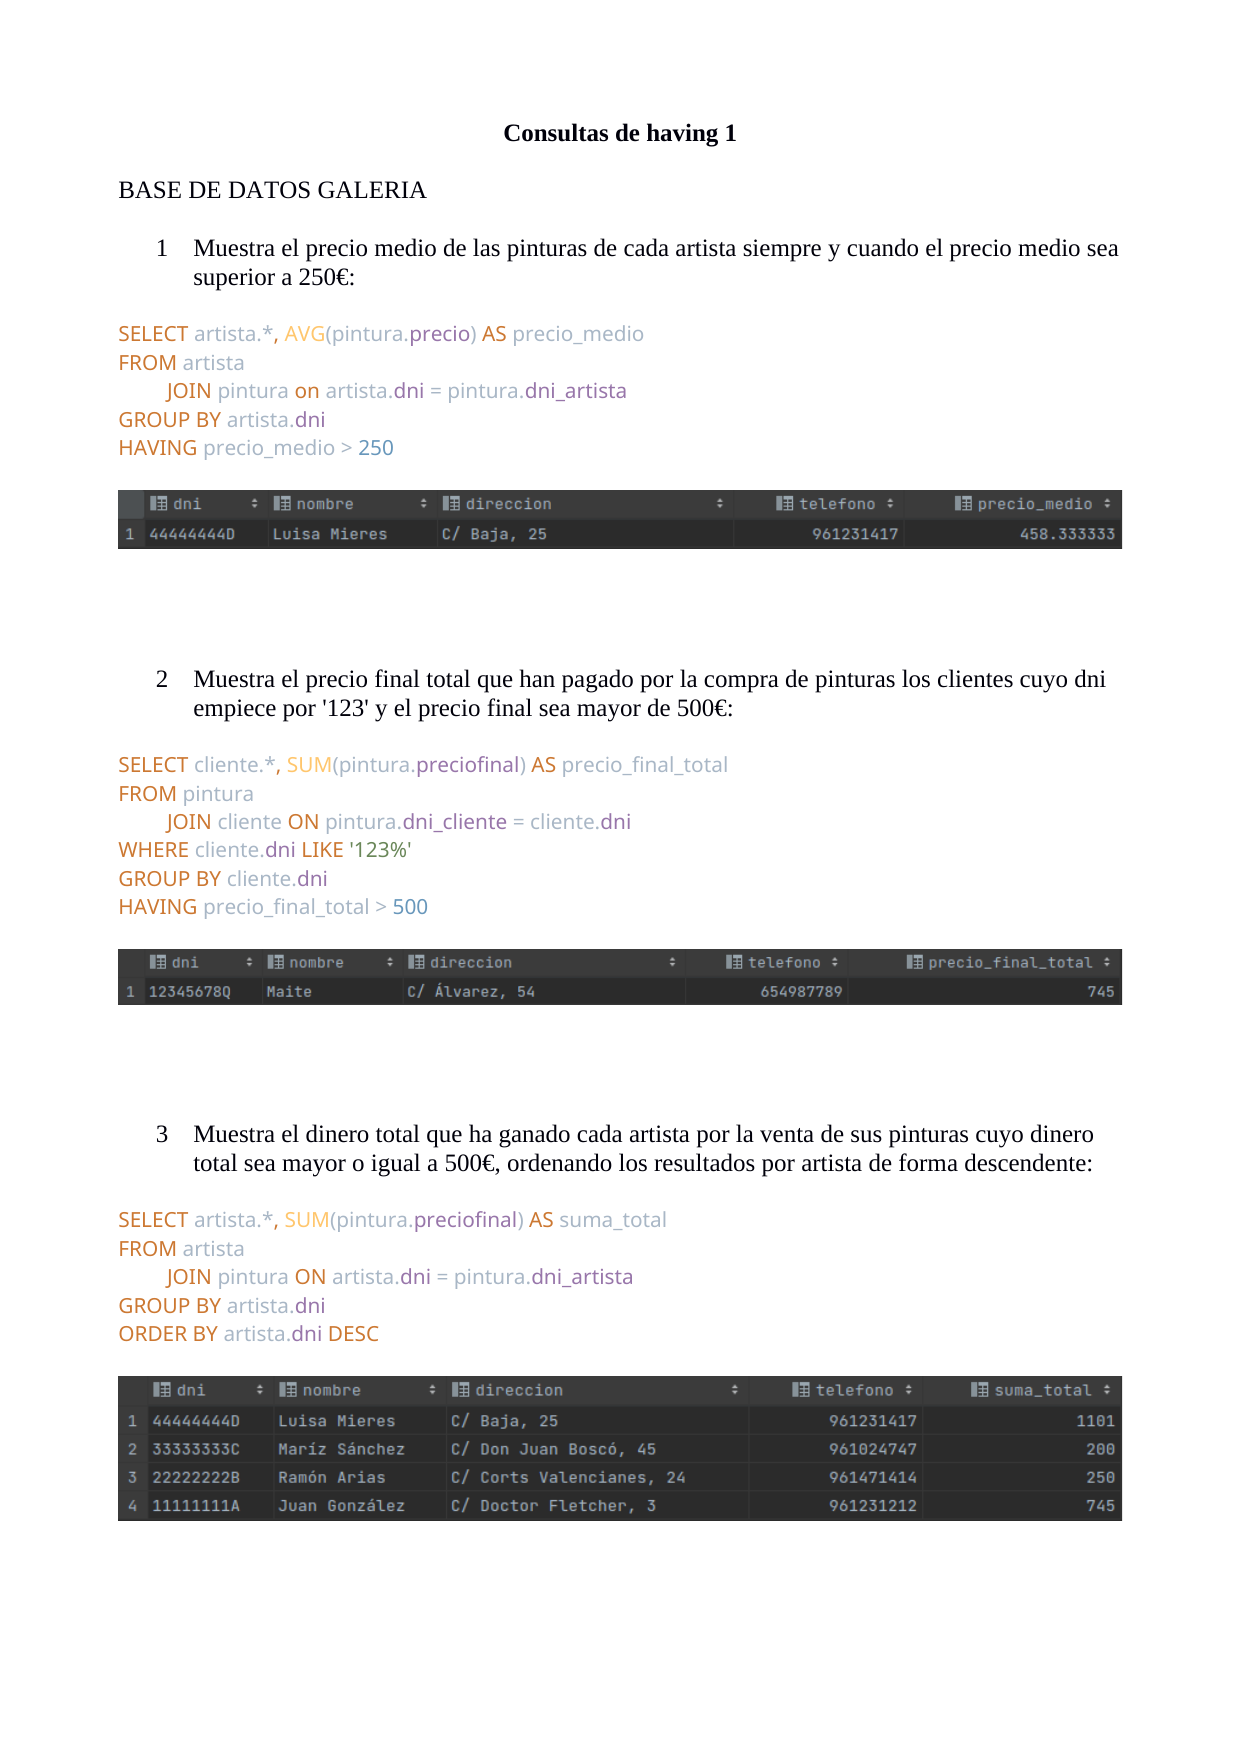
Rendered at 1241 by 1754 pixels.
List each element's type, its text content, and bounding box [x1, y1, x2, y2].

list Muestra el dinero total que ha ganado cada artista por la venta de sus pinturas cuyo dinero total sea mayor o igual a 500€, ordenando los resultados por artista de forma descendente: [156, 1119, 1122, 1177]
text SELECT artista.*, SUM(pintura.preciofinal) AS suma_total FROM artista JOIN pintura ON artista.dni = pintura.dni_artista GROUP BY artista.dni ORDER BY artista.dni DESC [118, 1206, 1122, 1348]
picture [118, 949, 1123, 1005]
text Consultas de having 1 [118, 118, 1122, 147]
text SELECT artista.*, AVG(pintura.precio) AS precio_medio FROM artista JOIN pintura on artista.dni = pintura.dni_artista GROUP BY artista.dni HAVING precio_medio > 250 [118, 319, 1122, 462]
list Muestra el precio medio de las pinturas de cada artista siempre y cuando el precio medio sea superior a 250€: [156, 233, 1122, 291]
text SELECT cliente.*, SUM(pintura.preciofinal) AS precio_final_total FROM pintura JOIN cliente ON pintura.dni_cliente = cliente.dni WHERE cliente.dni LIKE '123%' GROUP BY cliente.dni HAVING precio_final_total > 500 [118, 750, 1122, 949]
text BASE DE DATOS GALERIA [118, 176, 1122, 204]
list Muestra el precio final total que han pagado por la compra de pinturas los clientes cuyo dni empiece por '123' y el precio final sea mayor de 500€: [156, 664, 1122, 721]
picture [118, 490, 1123, 549]
picture [118, 1376, 1123, 1521]
